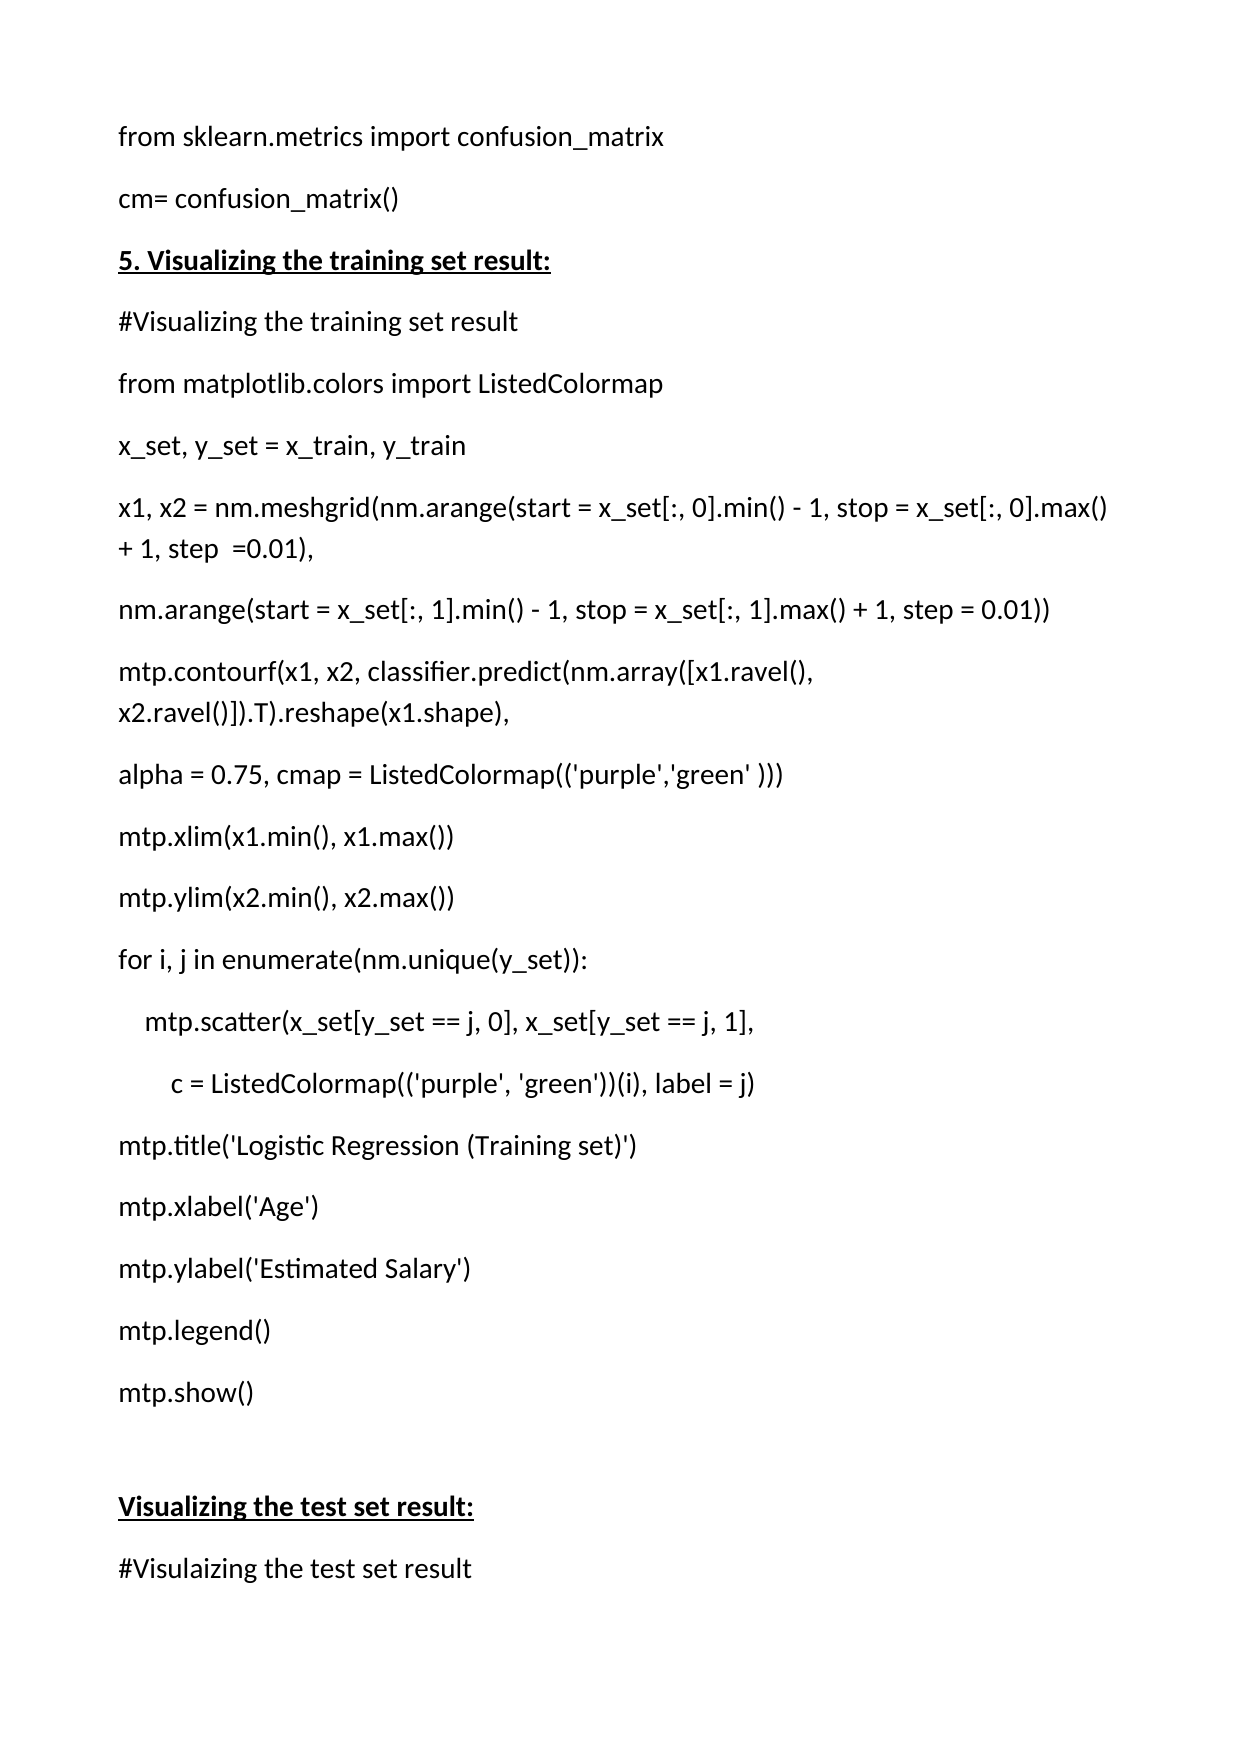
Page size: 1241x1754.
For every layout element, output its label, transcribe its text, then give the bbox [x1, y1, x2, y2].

text mtp.scatter(x_set[y_set == j, 0], x_set[y_set == j, 1], [118, 1003, 1122, 1039]
text mtp.show() [118, 1374, 1122, 1409]
text mtp.contourf(x1, x2, classifier.predict(nm.array([x1.ravel(), x2.ravel()]).T).reshape(x1.shape), [118, 653, 1122, 730]
text alpha = 0.75, cmap = ListedColormap(('purple','green' ))) [118, 756, 1122, 792]
text Visualizing the test set result: [118, 1488, 1122, 1524]
text cm= confusion_matrix() [118, 180, 1122, 216]
text x_set, y_set = x_train, y_train [118, 427, 1122, 463]
text nm.arange(start = x_set[:, 1].min() - 1, stop = x_set[:, 1].max() + 1, step = 0.01)) [118, 591, 1122, 627]
text mtp.ylabel('Estimated Salary') [118, 1250, 1122, 1286]
text mtp.xlabel('Age') [118, 1188, 1122, 1224]
text x1, x2 = nm.meshgrid(nm.arange(start = x_set[:, 0].min() - 1, stop = x_set[:, 0].max() + 1, step =0.01), [118, 489, 1122, 565]
text from sklearn.metrics import confusion_matrix [118, 118, 1122, 154]
text mtp.title('Logistic Regression (Training set)') [118, 1127, 1122, 1162]
text mtp.ylim(x2.min(), x2.max()) [118, 879, 1122, 915]
text mtp.legend() [118, 1312, 1122, 1347]
text #Visulaizing the test set result [118, 1550, 1122, 1586]
text from matplotlib.colors import ListedColormap [118, 365, 1122, 401]
text for i, j in enumerate(nm.unique(y_set)): [118, 941, 1122, 977]
text c = ListedColormap(('purple', 'green'))(i), label = j) [118, 1065, 1122, 1100]
text mtp.xlim(x1.min(), x1.max()) [118, 818, 1122, 853]
text #Visualizing the training set result [118, 303, 1122, 339]
text 5. Visualizing the training set result: [118, 242, 1122, 277]
